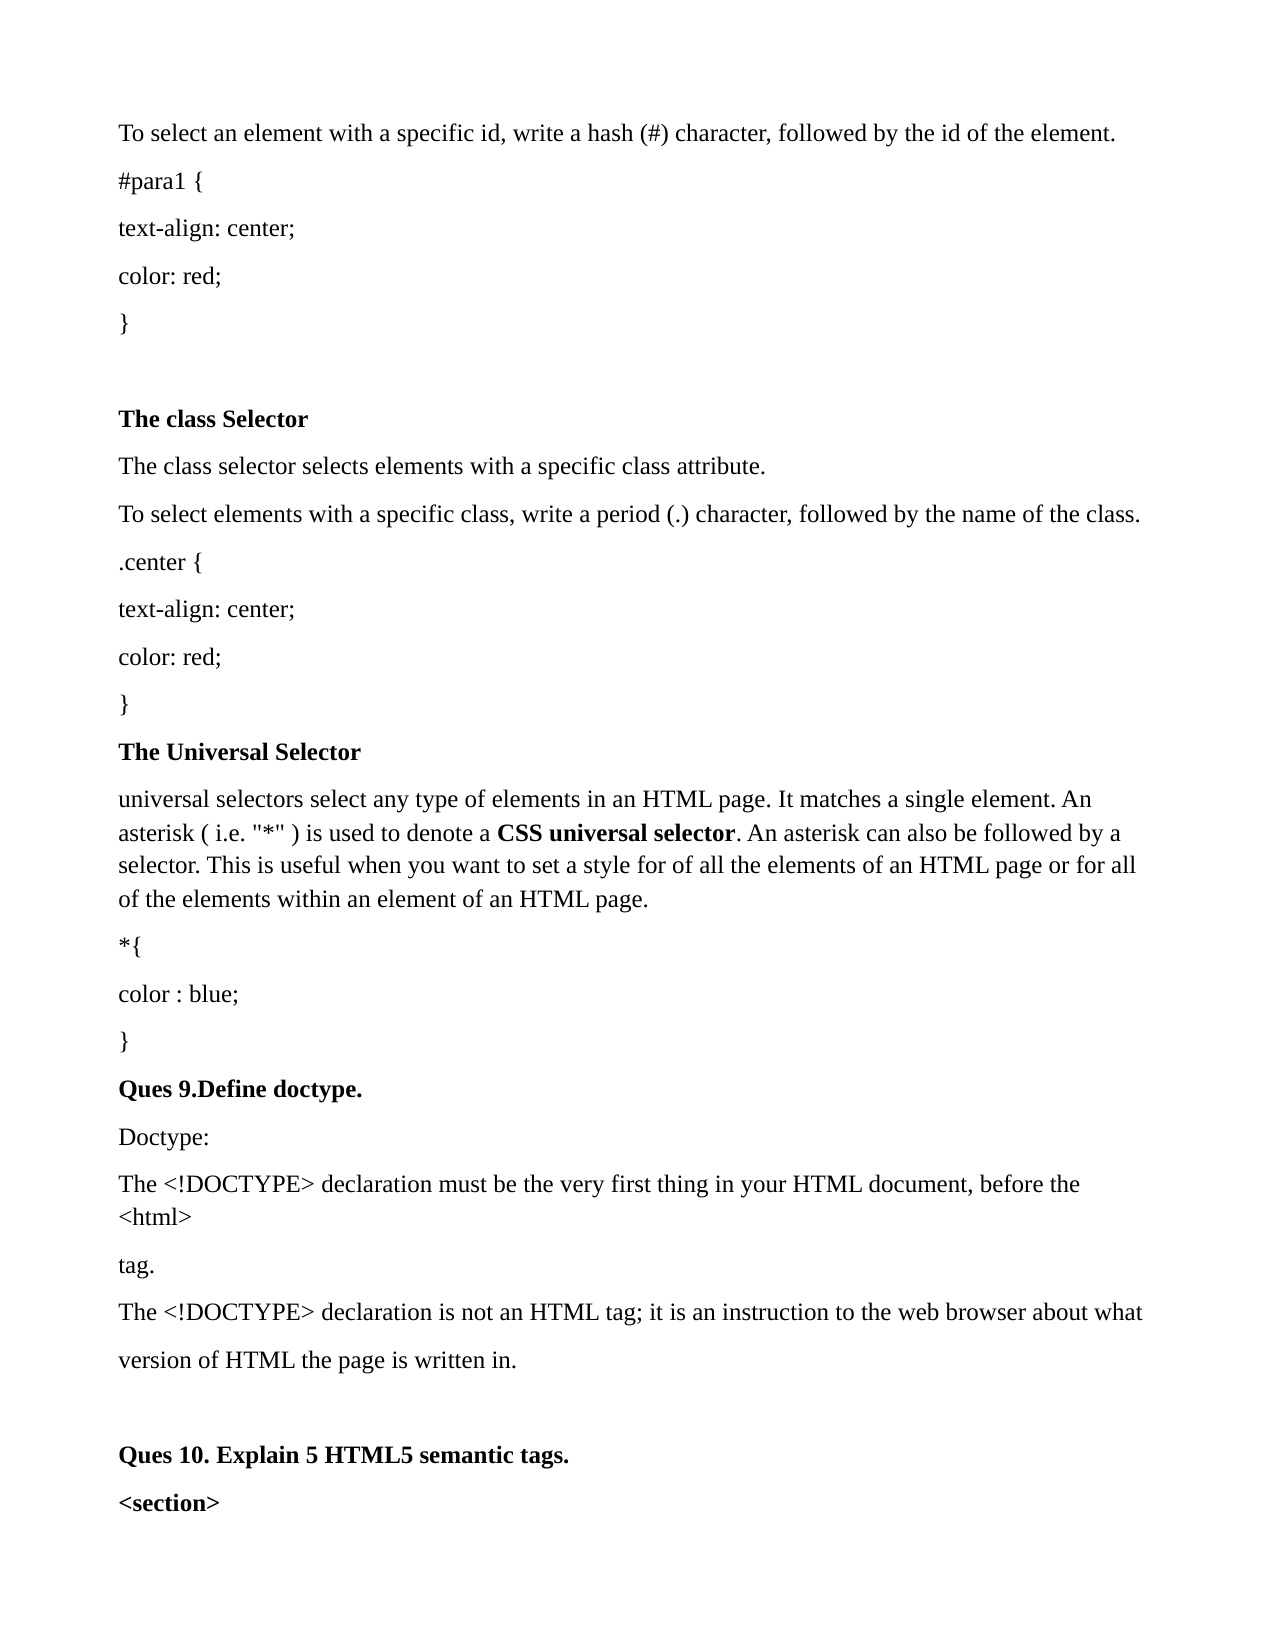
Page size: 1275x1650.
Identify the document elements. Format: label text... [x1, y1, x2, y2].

text The <!DOCTYPE> declaration must be the very first thing in your HTML document, before the <html> [118, 1169, 1157, 1231]
text Ques 10. Explain 5 HTML5 semantic tags. [118, 1440, 1157, 1469]
text text-align: center; [118, 213, 1157, 242]
text The class selector selects elements with a specific class attribute. [118, 451, 1157, 480]
text } [118, 308, 1157, 337]
text text-align: center; [118, 594, 1157, 623]
text .center { [118, 547, 1157, 575]
text color: red; [118, 261, 1157, 290]
text version of HTML the page is written in. [118, 1345, 1157, 1374]
text <section> [118, 1488, 1157, 1517]
text Doctype: [118, 1122, 1157, 1150]
text The <!DOCTYPE> declaration is not an HTML tag; it is an instruction to the web browser about what [118, 1297, 1157, 1326]
text To select an element with a specific id, write a hash (#) character, followed by the id of the element. [118, 118, 1157, 147]
text Ques 9.Define doctype. [118, 1074, 1157, 1103]
text color : blue; [118, 979, 1157, 1008]
text } [118, 1026, 1157, 1055]
text #para1 { [118, 166, 1157, 194]
text } [118, 689, 1157, 718]
text The Universal Selector [118, 737, 1157, 766]
text *{ [118, 931, 1157, 960]
text color: red; [118, 642, 1157, 671]
text The class Selector [118, 404, 1157, 432]
text To select elements with a specific class, write a period (.) character, followed by the name of the class. [118, 499, 1157, 528]
text universal selectors select any type of elements in an HTML page. It matches a single element. An asterisk ( i.e. "*" ) is used to denote a CSS universal selector. An asterisk can also be followed by a selector. This is useful when you want to set a style for of all the elements of an HTML page or for all of the elements within an element of an HTML page. [118, 784, 1157, 912]
text tag. [118, 1250, 1157, 1279]
